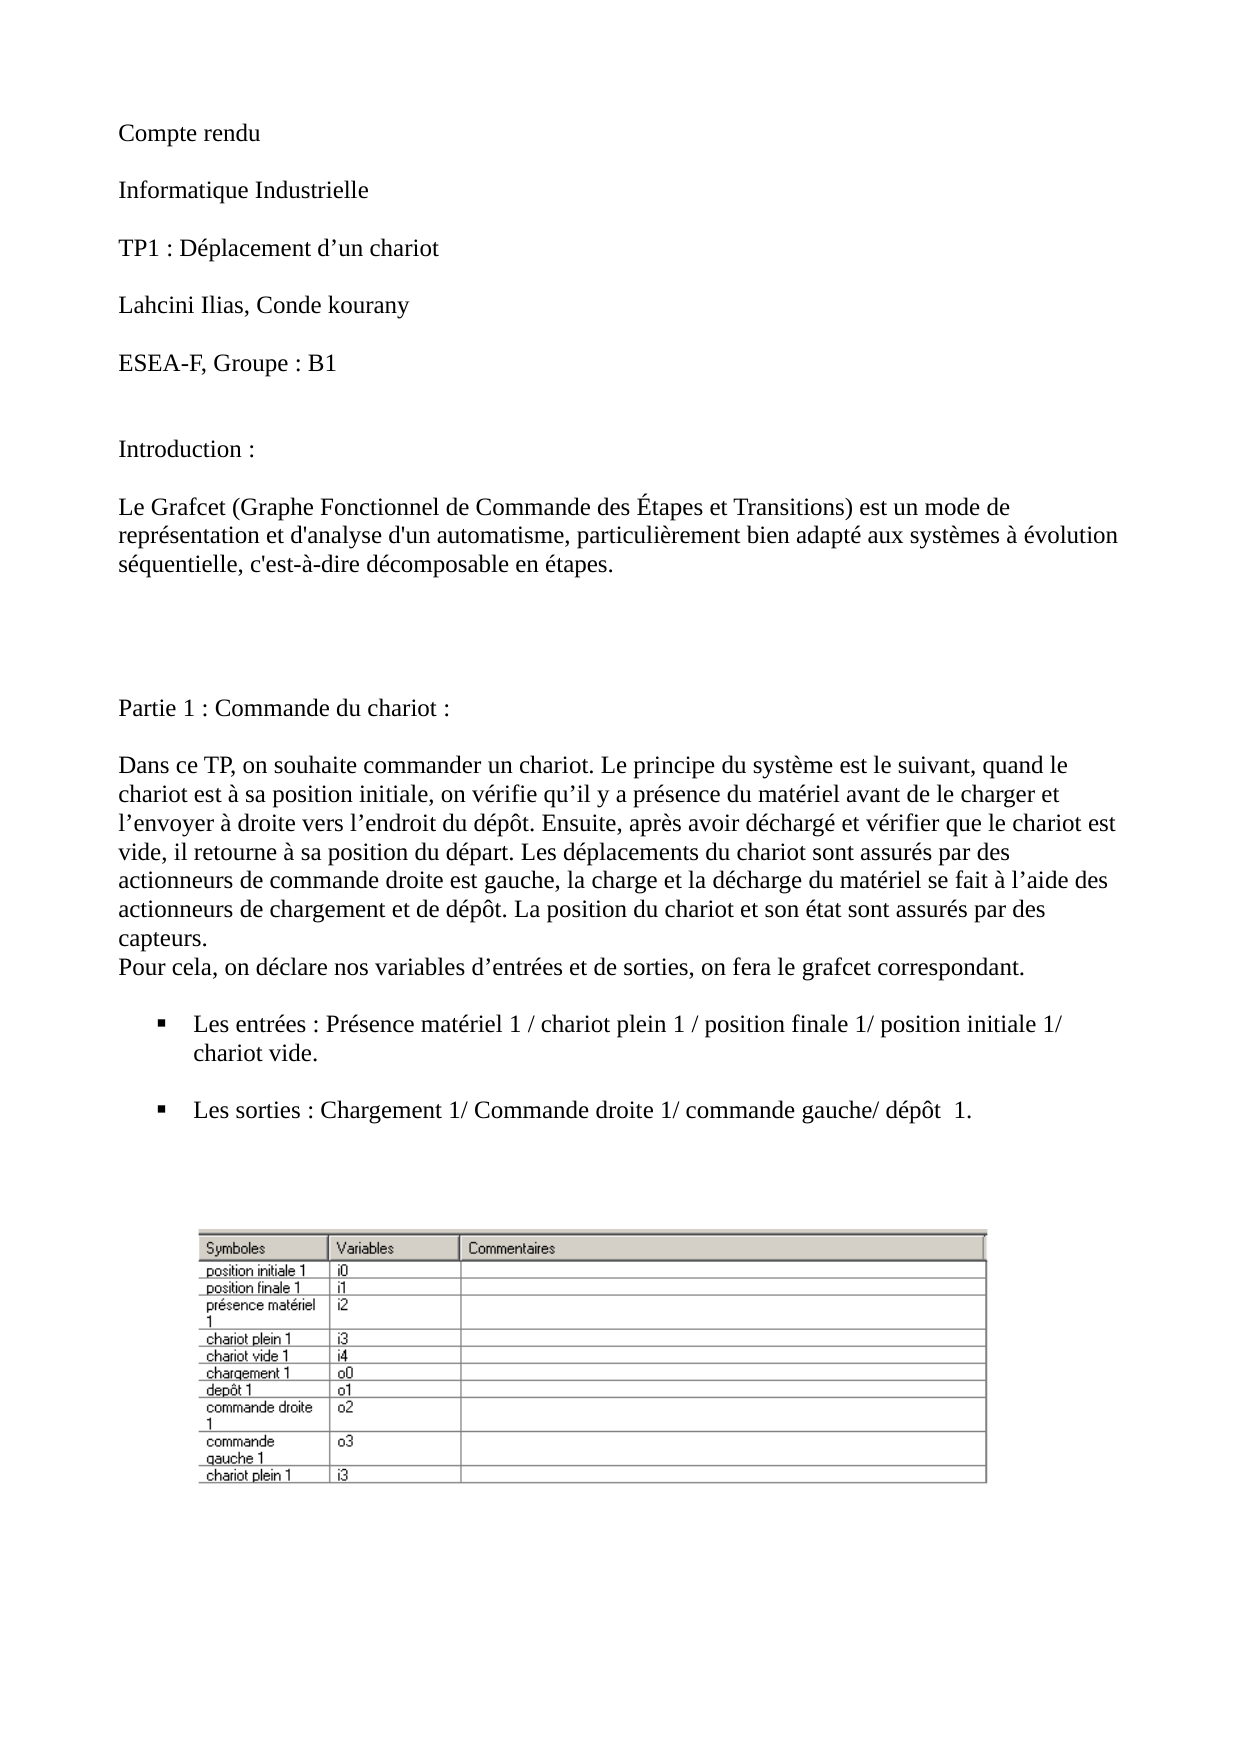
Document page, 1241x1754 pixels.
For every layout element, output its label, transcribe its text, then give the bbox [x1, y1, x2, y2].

text ESEA-F, Groupe : B1 [118, 348, 1122, 377]
text Lahcini Ilias, Conde kourany [118, 291, 1122, 319]
list Les sorties : Chargement 1/ Commande droite 1/ commande gauche/ dépôt 1. [156, 1096, 1122, 1124]
text Partie 1 : Commande du chariot : [118, 693, 1122, 722]
list Les entrées : Présence matériel 1 / chariot plein 1 / position finale 1/ position initiale 1/ chariot vide. [156, 1009, 1122, 1067]
text Introduction : [118, 434, 1122, 463]
text Compte rendu [118, 118, 1122, 147]
text Le Grafcet (Graphe Fonctionnel de Commande des Étapes et Transitions) est un mode de représentation et d'analyse d'un automatisme, particulièrement bien adapté aux systèmes à évolution séquentielle, c'est-à-dire décomposable en étapes. [118, 492, 1122, 578]
text TP1 : Déplacement d’un chariot [118, 233, 1122, 262]
text Informatique Industrielle [118, 176, 1122, 204]
text Dans ce TP, on souhaite commander un chariot. Le principe du système est le suivant, quand le chariot est à sa position initiale, on vérifie qu’il y a présence du matériel avant de le charger et l’envoyer à droite vers l’endroit du dépôt. Ensuite, après avoir déchargé et vérifier que le chariot est vide, il retourne à sa position du départ. Les déplacements du chariot sont assurés par des actionneurs de commande droite est gauche, la charge et la décharge du matériel se fait à l’aide des actionneurs de chargement et de dépôt. La position du chariot et son état sont assurés par des capteurs. [118, 751, 1122, 952]
text Pour cela, on déclare nos variables d’entrées et de sorties, on fera le grafcet correspondant. [118, 952, 1122, 981]
